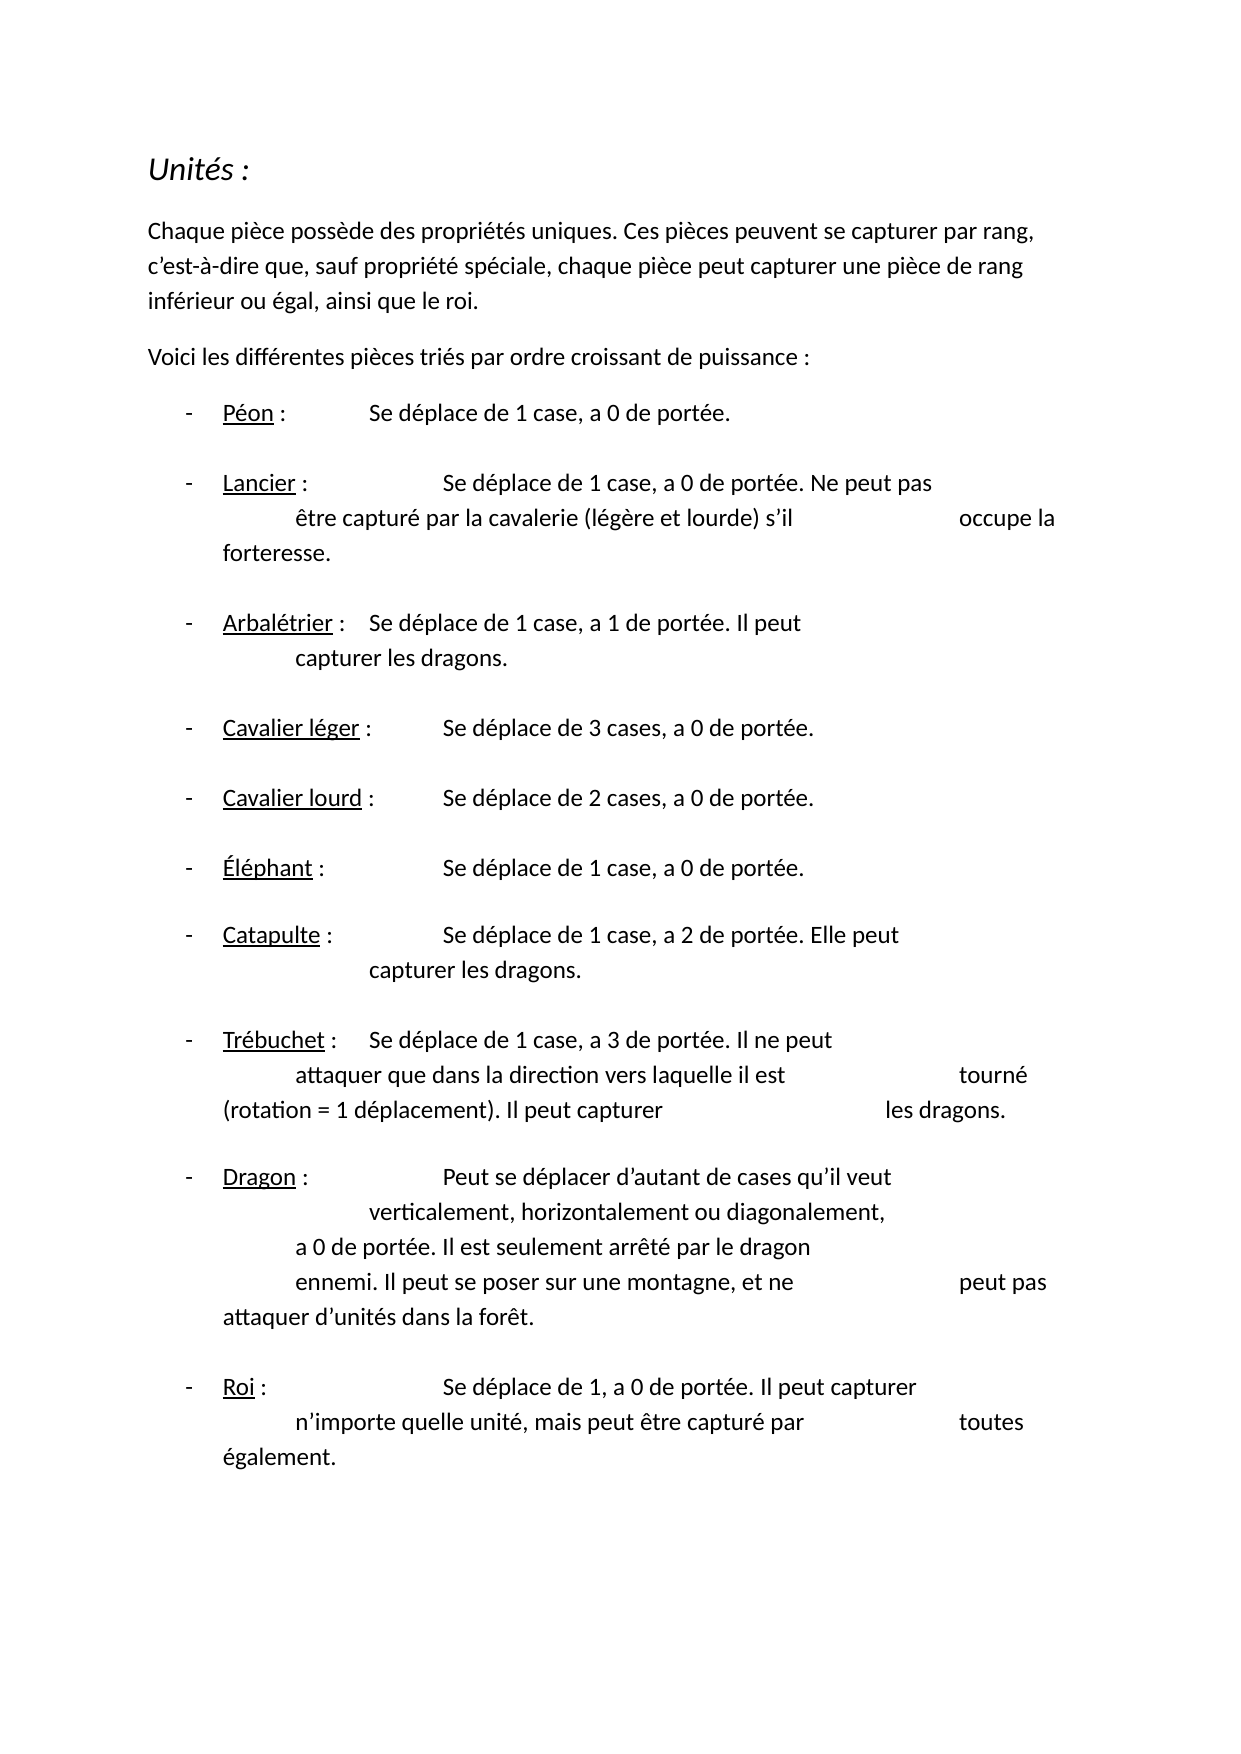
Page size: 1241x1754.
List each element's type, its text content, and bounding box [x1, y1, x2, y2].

list Catapulte : Se déplace de 1 case, a 2 de portée. Elle peut capturer les dragons. [185, 919, 1093, 984]
text Voici les différentes pièces triés par ordre croissant de puissance : [148, 341, 1093, 372]
list Lancier : Se déplace de 1 case, a 0 de portée. Ne peut pas être capturé par la cavalerie (légère et lourde) s’il occupe la forteresse. [185, 467, 1093, 567]
list Cavalier lourd : Se déplace de 2 cases, a 0 de portée. [185, 782, 1093, 812]
text Unités : [148, 148, 1093, 188]
list Arbalétrier : Se déplace de 1 case, a 1 de portée. Il peut capturer les dragons. [185, 607, 1093, 672]
list Roi : Se déplace de 1, a 0 de portée. Il peut capturer n’importe quelle unité, mais peut être capturé par toutes également. [185, 1371, 1093, 1472]
list Trébuchet : Se déplace de 1 case, a 3 de portée. Il ne peut attaquer que dans la direction vers laquelle il est tourné (rotation = 1 déplacement). Il peut capturer les dragons. [185, 1024, 1093, 1124]
list Péon : Se déplace de 1 case, a 0 de portée. [185, 397, 1093, 427]
list Cavalier léger : Se déplace de 3 cases, a 0 de portée. [185, 712, 1093, 742]
list Éléphant : Se déplace de 1 case, a 0 de portée. [185, 852, 1093, 882]
list Dragon : Peut se déplacer d’autant de cases qu’il veut verticalement, horizontalement ou diagonalement, a 0 de portée. Il est seulement arrêté par le dragon ennemi. Il peut se poser sur une montagne, et ne peut pas attaquer d’unités dans la forêt. [185, 1161, 1093, 1332]
text Chaque pièce possède des propriétés uniques. Ces pièces peuvent se capturer par rang, c’est-à-dire que, sauf propriété spéciale, chaque pièce peut capturer une pièce de rang inférieur ou égal, ainsi que le roi. [148, 215, 1093, 316]
